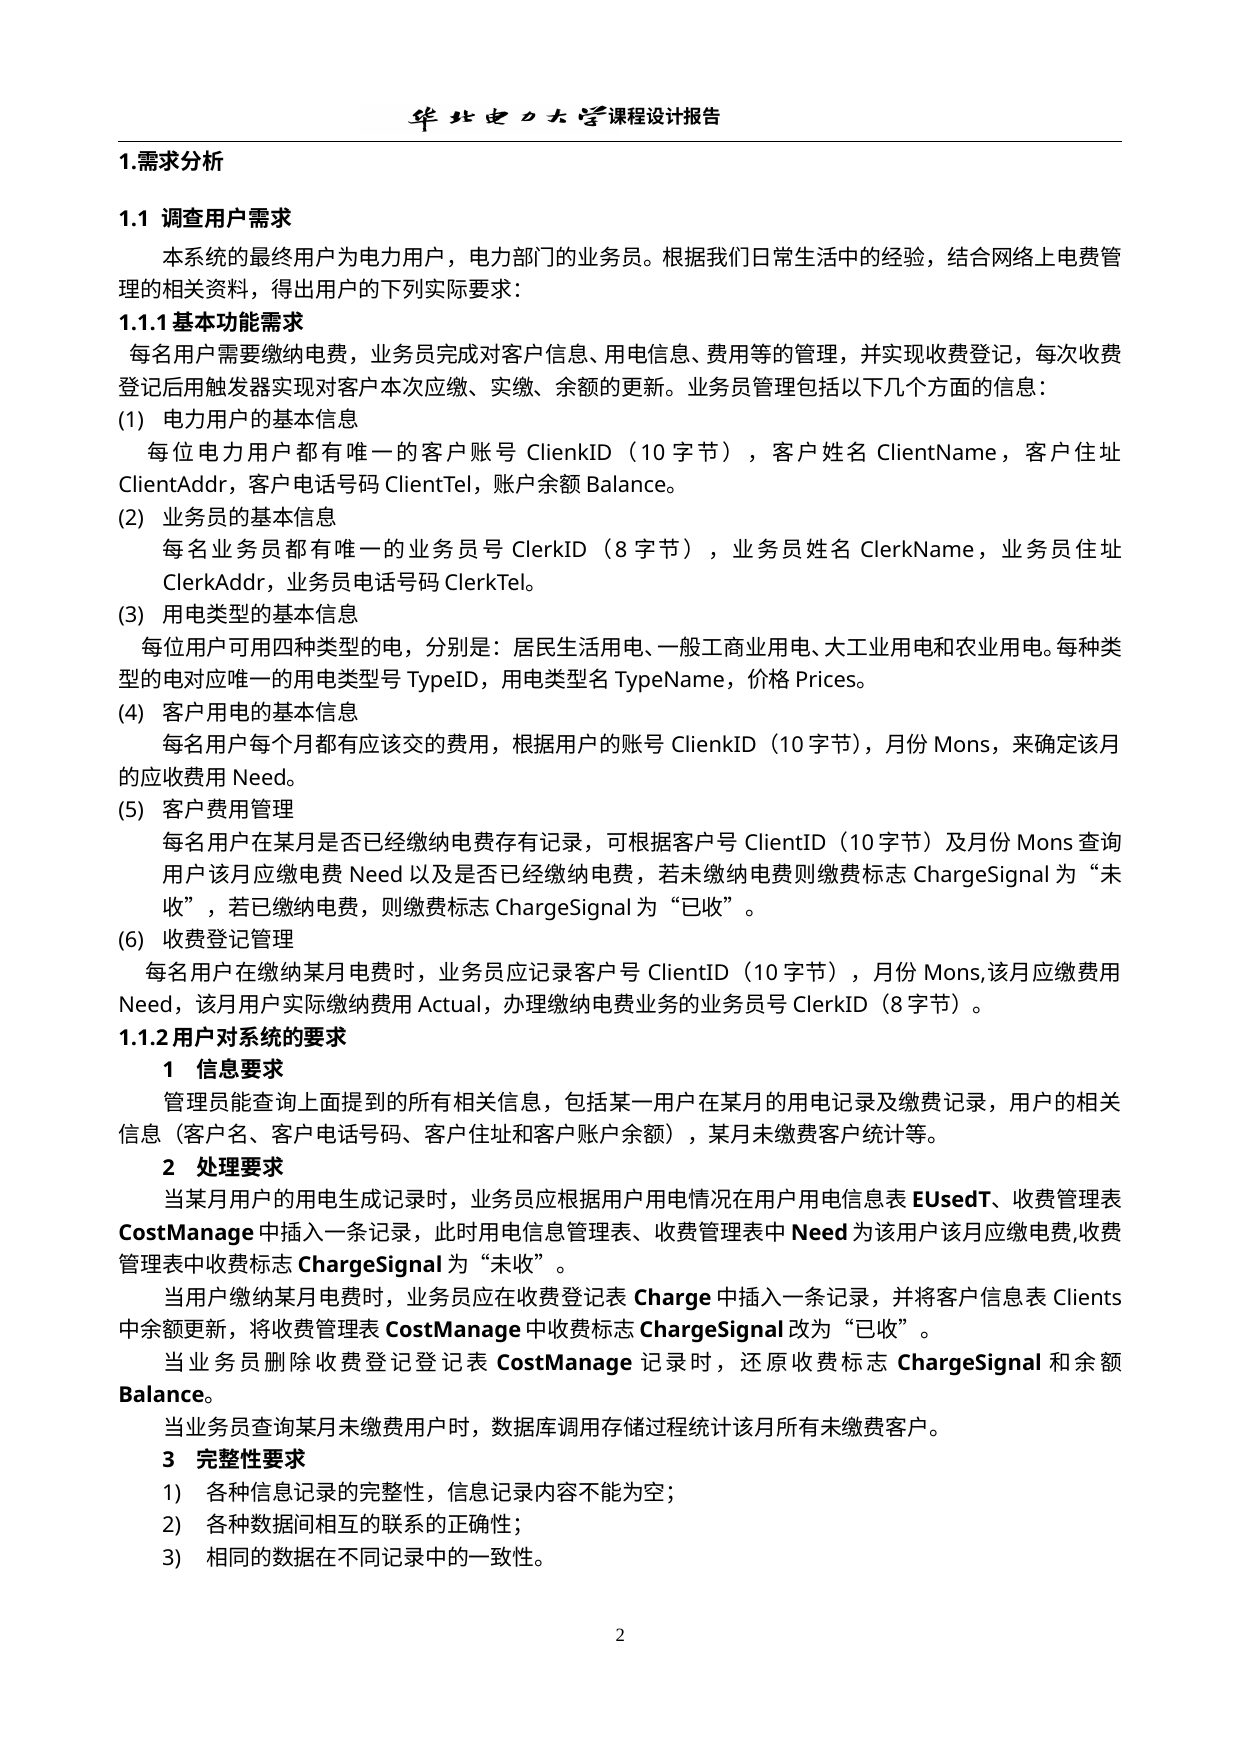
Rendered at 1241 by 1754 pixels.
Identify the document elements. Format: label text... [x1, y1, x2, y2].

subtitle 1.需求分析 [118, 143, 1122, 176]
list 各种数据间相互的联系的正确性； [162, 1507, 1122, 1539]
text 当某月用户的用电生成记录时，业务员应根据用户用电情况在用户用电信息表EUsedT、收费管理表CostManage中插入一条记录，此时用电信息管理表、收费管理表中Need为该用户该月应缴电费,收费管理表中收费标志ChargeSignal为“未收”。 [118, 1182, 1122, 1279]
list 处理要求 [118, 1149, 1122, 1182]
text 管理员能查询上面提到的所有相关信息，包括某一用户在某月的用电记录及缴费记录，用户的相关信息（客户名、客户电话号码、客户住址和客户账户余额），某月未缴费客户统计等。 [118, 1084, 1122, 1149]
text 每名用户需要缴纳电费，业务员完成对客户信息、用电信息、费用等的管理，并实现收费登记，每次收费登记后用触发器实现对客户本次应缴、实缴、余额的更新。业务员管理包括以下几个方面的信息： [118, 337, 1122, 402]
text 每位电力用户都有唯一的客户账号ClienkID（10字节），客户姓名ClientName，客户住址ClientAddr，客户电话号码ClientTel，账户余额Balance。 [118, 434, 1122, 499]
text 1.1.2用户对系统的要求 [118, 1019, 1122, 1052]
list 相同的数据在不同记录中的一致性。 [162, 1539, 1122, 1572]
list 用电类型的基本信息 [118, 597, 1122, 629]
text 当用户缴纳某月电费时，业务员应在收费登记表Charge中插入一条记录，并将客户信息表Clients中余额更新，将收费管理表CostManage中收费标志ChargeSignal改为“已收”。 [118, 1279, 1122, 1344]
list 客户费用管理 每名用户在某月是否已经缴纳电费存有记录，可根据客户号ClientID（10字节）及月份Mons查询用户该月应缴电费Need以及是否已经缴纳电费，若未缴纳电费则缴费标志ChargeSignal为“未收”，若已缴纳电费，则缴费标志ChargeSignal为“已收”。 [118, 792, 1122, 922]
text 本系统的最终用户为电力用户，电力部门的业务员。根据我们日常生活中的经验，结合网络上电费管理的相关资料，得出用户的下列实际要求： [118, 239, 1122, 304]
text 当业务员删除收费登记登记表CostManage记录时，还原收费标志ChargeSignal和余额Balance。 [118, 1344, 1122, 1409]
list 客户用电的基本信息 [118, 694, 1122, 727]
list 收费登记管理 [118, 922, 1122, 954]
list 业务员的基本信息 每名业务员都有唯一的业务员号ClerkID（8字节），业务员姓名ClerkName，业务员住址ClerkAddr，业务员电话号码ClerkTel。 [118, 499, 1122, 597]
picture [358, 105, 622, 134]
subtitle 1.1 调查用户需求 [118, 201, 1122, 233]
text 每位用户可用四种类型的电，分别是：居民生活用电、一般工商业用电、大工业用电和农业用电。每种类型的电对应唯一的用电类型号TypeID，用电类型名TypeName，价格Prices。 [118, 629, 1122, 694]
list 电力用户的基本信息 [118, 402, 1122, 434]
text 每名用户每个月都有应该交的费用，根据用户的账号ClienkID（10字节），月份Mons，来确定该月的应收费用Need。 [118, 727, 1122, 792]
list 各种信息记录的完整性，信息记录内容不能为空； [162, 1474, 1122, 1507]
text 当业务员查询某月未缴费用户时，数据库调用存储过程统计该月所有未缴费客户。 [118, 1409, 1122, 1442]
text 每名用户在缴纳某月电费时，业务员应记录客户号ClientID（10字节），月份Mons,该月应缴费用Need，该月用户实际缴纳费用Actual，办理缴纳电费业务的业务员号ClerkID（8字节）。 [118, 954, 1122, 1019]
list 完整性要求 [118, 1442, 1122, 1474]
text 1.1.1基本功能需求 [118, 304, 1122, 337]
list 信息要求 [118, 1052, 1122, 1084]
